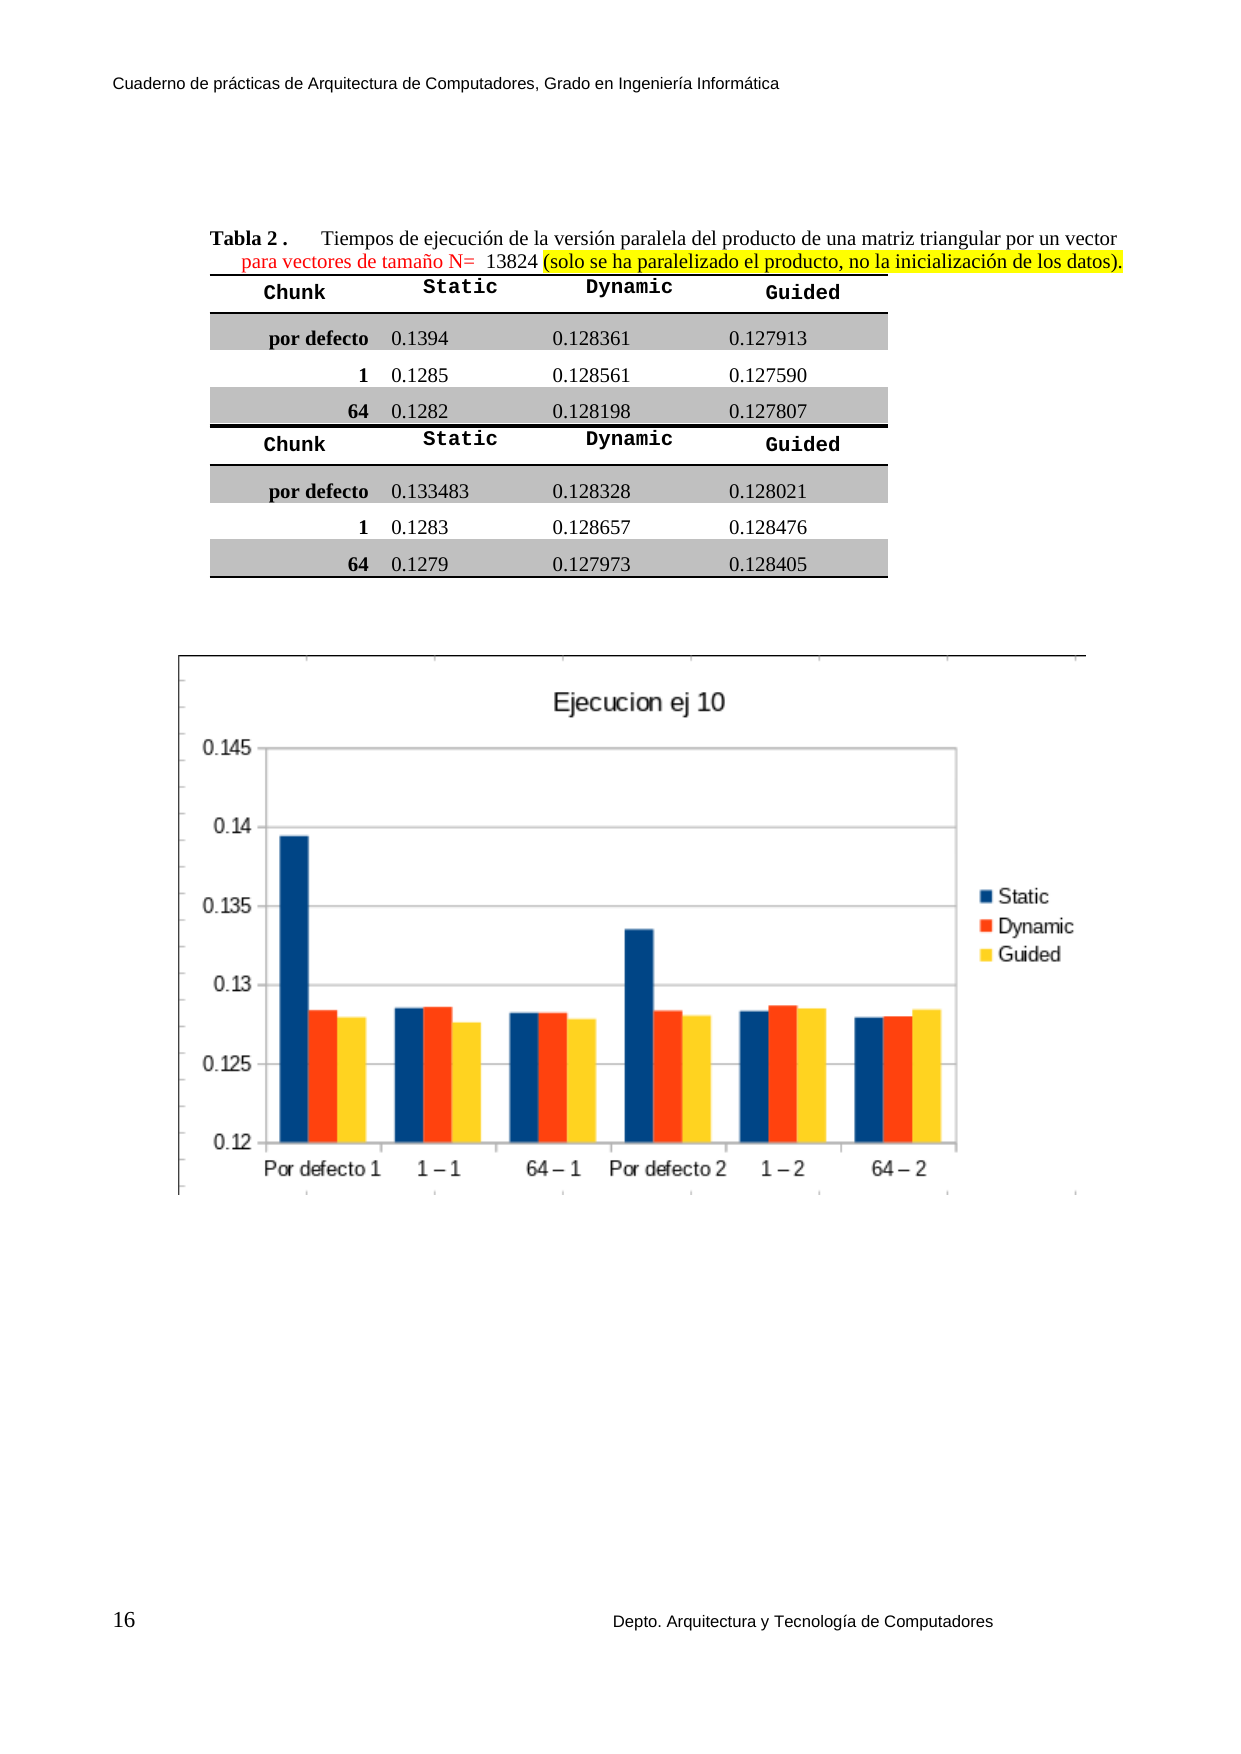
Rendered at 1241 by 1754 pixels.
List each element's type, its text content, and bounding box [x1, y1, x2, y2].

table_header [112, 426, 210, 578]
table_cell 0.128021 [718, 466, 888, 503]
table_header Guided [718, 428, 888, 464]
table_cell 0.127973 [541, 539, 718, 576]
table_cell [112, 274, 1140, 426]
table_cell 0.127913 [718, 314, 888, 350]
table_header Static [380, 276, 541, 312]
table_cell 0.1283 [380, 503, 541, 539]
table_header Guided [718, 276, 888, 312]
table_header Chunk [210, 276, 380, 312]
table_cell 1 [210, 503, 380, 539]
table_header Chunk [210, 428, 380, 464]
table_header [888, 426, 1140, 578]
picture [178, 655, 1086, 1195]
table_header Tiempos de ejecución de la versión paralela del producto de una matriz triangular por un vector para vectores de tamaño N= 13824 (solo se ha paralelizado el producto, no la inicialización de los datos). [112, 200, 1140, 273]
table_cell 0.1394 [380, 314, 541, 350]
table_cell 0.133483 [380, 466, 541, 503]
table_header Dynamic [541, 428, 718, 464]
table_cell 0.1285 [380, 350, 541, 387]
table_cell 0.128476 [718, 503, 888, 539]
table_cell 0.127590 [718, 350, 888, 387]
table_cell por defecto [210, 314, 380, 350]
table_cell 0.128405 [718, 539, 888, 576]
table_cell 64 [210, 539, 380, 576]
table_cell 0.127807 [718, 387, 888, 423]
table_header Static [380, 428, 541, 464]
table_cell 0.128561 [541, 350, 718, 387]
table_cell 0.1282 [380, 387, 541, 423]
table_cell 0.128657 [541, 503, 718, 539]
table_cell 64 [210, 387, 380, 423]
table_cell 1 [210, 350, 380, 387]
table_cell por defecto [210, 466, 380, 503]
table_header Dynamic [541, 276, 718, 312]
table_cell 0.128198 [541, 387, 718, 423]
table_cell 0.128361 [541, 314, 718, 350]
table_cell 0.1279 [380, 539, 541, 576]
table_cell 0.128328 [541, 466, 718, 503]
